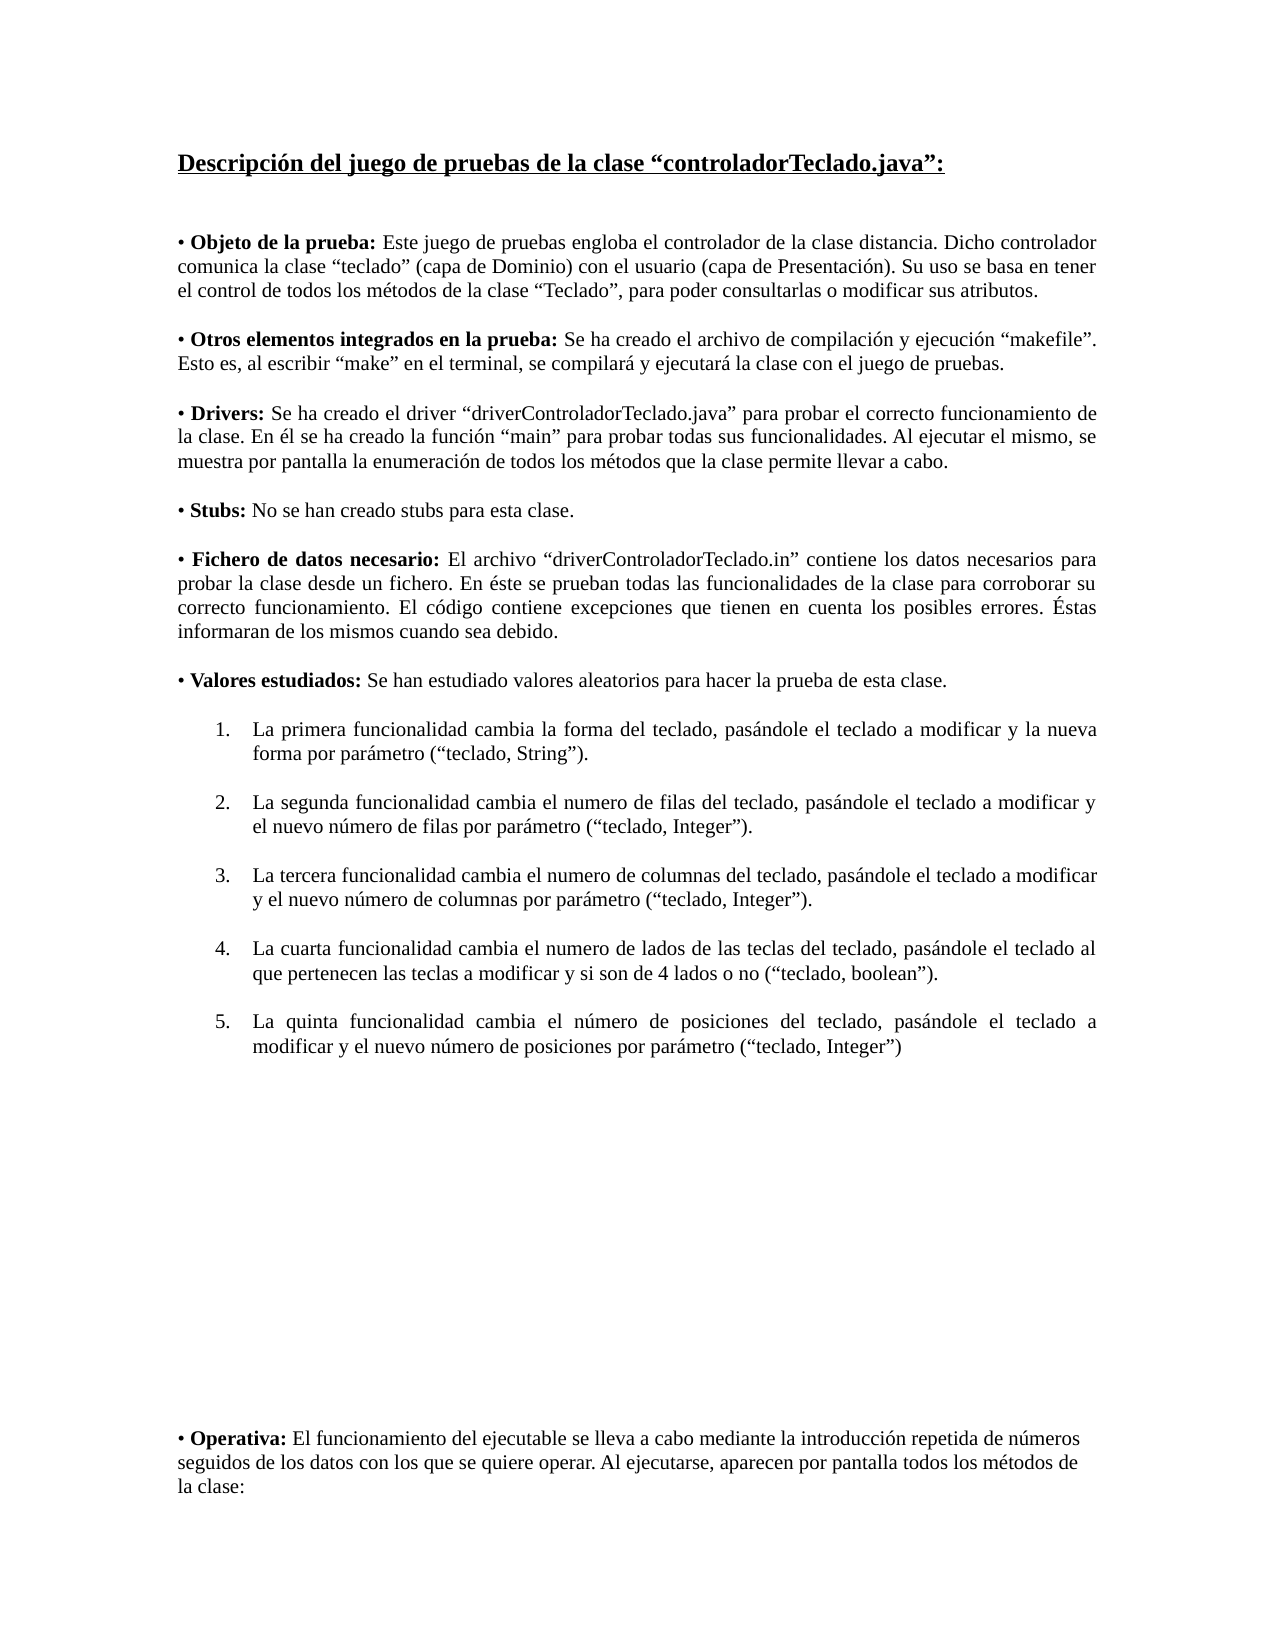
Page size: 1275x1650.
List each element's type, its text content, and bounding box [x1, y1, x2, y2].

text Descripción del juego de pruebas de la clase “controladorTeclado.java”: [177, 148, 1098, 176]
list La quinta funcionalidad cambia el número de posiciones del teclado, pasándole el teclado a modificar y el nuevo número de posiciones por parámetro (“teclado, Integer”) [215, 1009, 1098, 1058]
list La primera funcionalidad cambia la forma del teclado, pasándole el teclado a modificar y la nueva forma por parámetro (“teclado, String”). [215, 717, 1098, 765]
list La cuarta funcionalidad cambia el numero de lados de las teclas del teclado, pasándole el teclado al que pertenecen las teclas a modificar y si son de 4 lados o no (“teclado, boolean”). [215, 936, 1098, 984]
text • Otros elementos integrados en la prueba: Se ha creado el archivo de compilación y ejecución “makefile”. Esto es, al escribir “make” en el terminal, se compilará y ejecutará la clase con el juego de pruebas. [177, 327, 1098, 375]
text • Valores estudiados: Se han estudiado valores aleatorios para hacer la prueba de esta clase. [177, 668, 1098, 692]
text • Objeto de la prueba: Este juego de pruebas engloba el controlador de la clase distancia. Dicho controlador comunica la clase “teclado” (capa de Dominio) con el usuario (capa de Presentación). Su uso se basa en tener el control de todos los métodos de la clase “Teclado”, para poder consultarlas o modificar sus atributos. [177, 230, 1098, 302]
text • Drivers: Se ha creado el driver “driverControladorTeclado.java” para probar el correcto funcionamiento de la clase. En él se ha creado la función “main” para probar todas sus funcionalidades. Al ejecutar el mismo, se muestra por pantalla la enumeración de todos los métodos que la clase permite llevar a cabo. [177, 400, 1098, 473]
list La tercera funcionalidad cambia el numero de columnas del teclado, pasándole el teclado a modificar y el nuevo número de columnas por parámetro (“teclado, Integer”). [215, 863, 1098, 911]
text • Operativa: El funcionamiento del ejecutable se lleva a cabo mediante la introducción repetida de números seguidos de los datos con los que se quiere operar. Al ejecutarse, aparecen por pantalla todos los métodos de la clase: [177, 1426, 1098, 1498]
list La segunda funcionalidad cambia el numero de filas del teclado, pasándole el teclado a modificar y el nuevo número de filas por parámetro (“teclado, Integer”). [215, 790, 1098, 838]
text • Stubs: No se han creado stubs para esta clase. [177, 498, 1098, 522]
text • Fichero de datos necesario: El archivo “driverControladorTeclado.in” contiene los datos necesarios para probar la clase desde un fichero. En éste se prueban todas las funcionalidades de la clase para corroborar su correcto funcionamiento. El código contiene excepciones que tienen en cuenta los posibles errores. Éstas informaran de los mismos cuando sea debido. [177, 547, 1098, 643]
